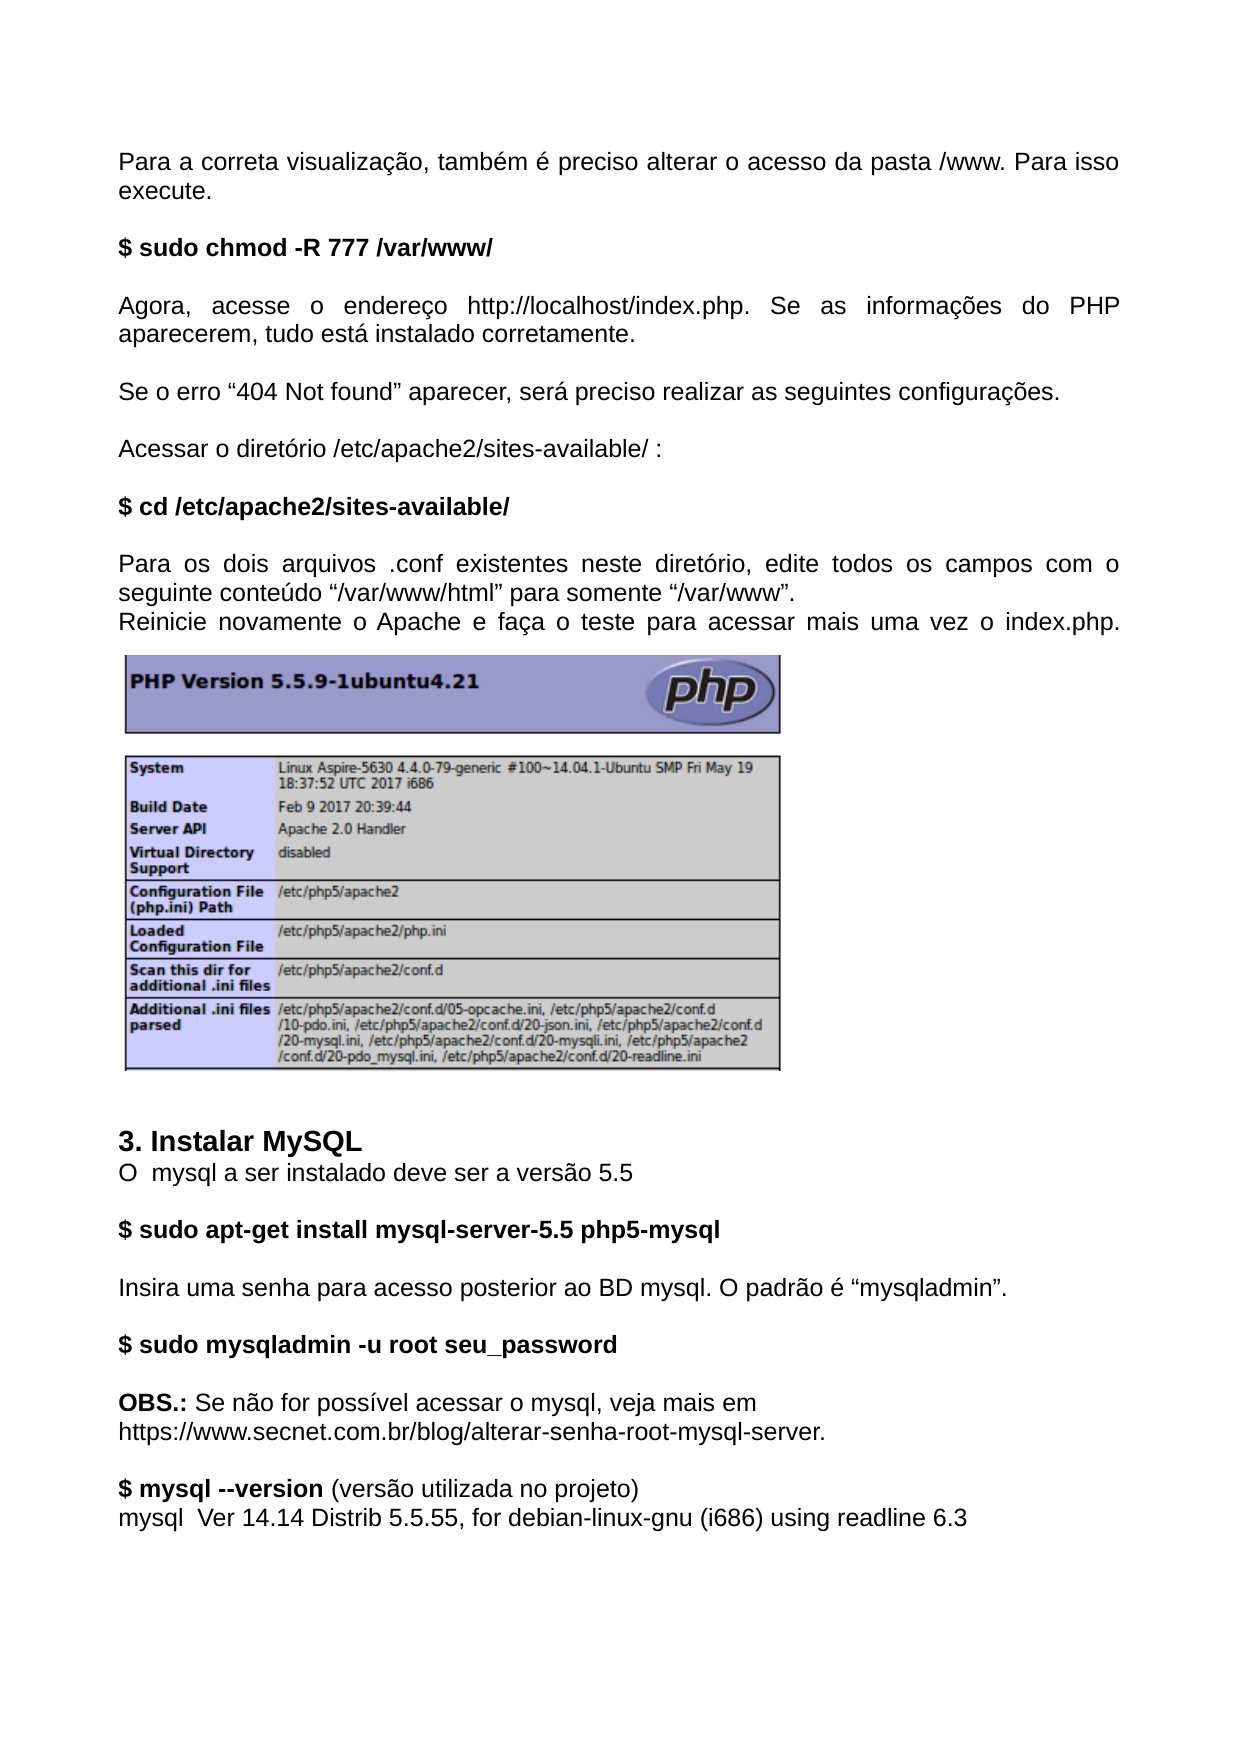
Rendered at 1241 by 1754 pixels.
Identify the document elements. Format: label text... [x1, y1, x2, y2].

text $ sudo chmod -R 777 /var/www/ [118, 233, 1122, 262]
text $ sudo mysqladmin -u root seu_password [118, 1330, 1122, 1359]
text 3. Instalar MySQL [118, 1067, 1122, 1158]
text Agora, acesse o endereço http://localhost/index.php. Se as informações do PHP aparecerem, tudo está instalado corretamente. [118, 291, 1122, 348]
text Se o erro “404 Not found” aparecer, será preciso realizar as seguintes configurações. [118, 377, 1122, 406]
text Para os dois arquivos .conf existentes neste diretório, edite todos os campos com o seguinte conteúdo “/var/www/html” para somente “/var/www”. [118, 549, 1122, 607]
text Acessar o diretório /etc/apache2/sites-available/ : [118, 434, 1122, 463]
text O mysql a ser instalado deve ser a versão 5.5 [118, 1158, 1122, 1187]
text Reinicie novamente o Apache e faça o teste para acessar mais uma vez o index.php. [118, 607, 1122, 664]
text Para a correta visualização, também é preciso alterar o acesso da pasta /www. Para isso execute. [118, 147, 1122, 204]
text $ cd /etc/apache2/sites-available/ [118, 492, 1122, 521]
text $ sudo apt-get install mysql-server-5.5 php5-mysql [118, 1215, 1122, 1244]
picture [119, 655, 784, 1071]
text OBS.: Se não for possível acessar o mysql, veja mais em [118, 1388, 1122, 1417]
text https://www.secnet.com.br/blog/alterar-senha-root-mysql-server. [118, 1417, 1122, 1445]
text $ mysql --version (versão utilizada no projeto) [118, 1474, 1122, 1503]
text mysql Ver 14.14 Distrib 5.5.55, for debian-linux-gnu (i686) using readline 6.3 [118, 1503, 1122, 1532]
text Insira uma senha para acesso posterior ao BD mysql. O padrão é “mysqladmin”. [118, 1244, 1122, 1302]
